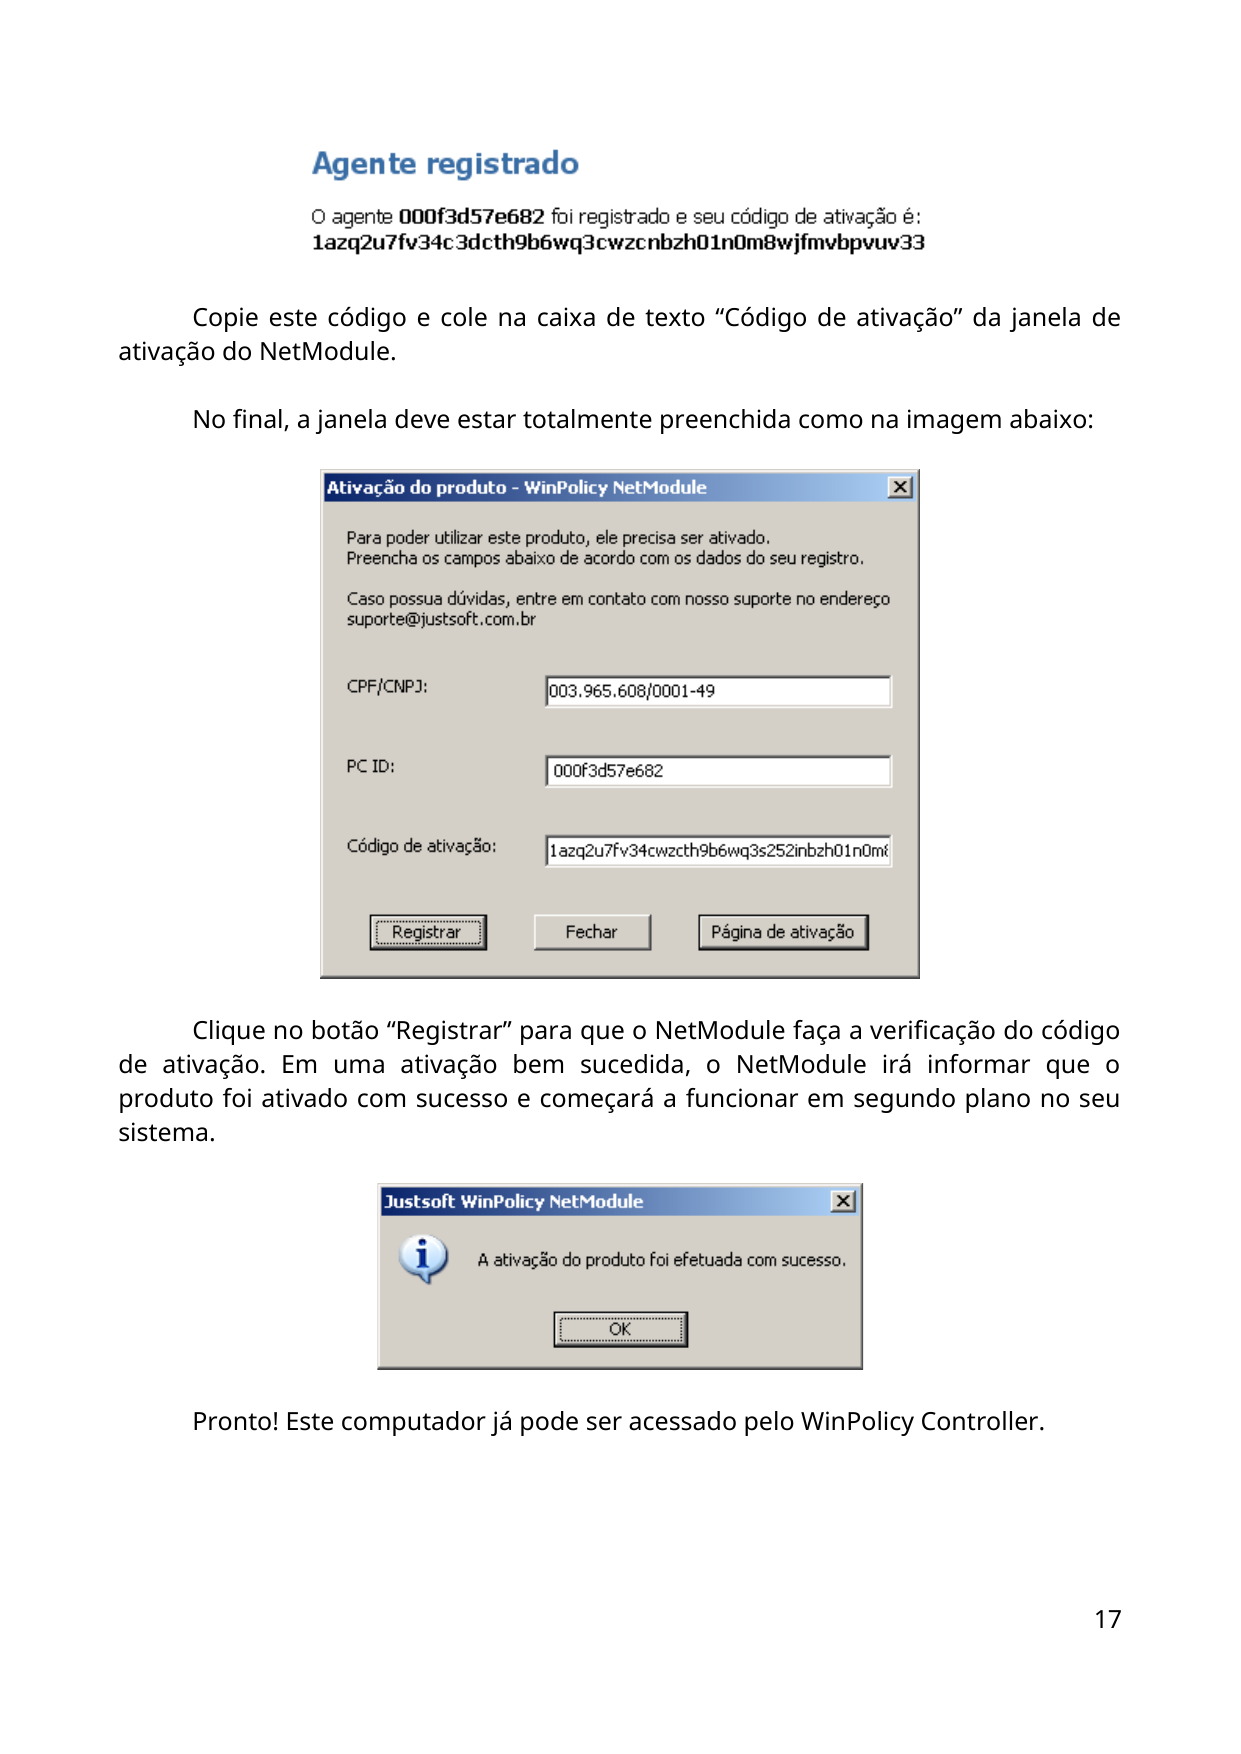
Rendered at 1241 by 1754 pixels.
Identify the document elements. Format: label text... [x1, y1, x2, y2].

picture [377, 1183, 864, 1370]
text Pronto! Este computador já pode ser acessado pelo WinPolicy Controller. [118, 1403, 1122, 1437]
text Copie este código e cole na caixa de texto “Código de ativação” da janela de ativação do NetModule. [118, 299, 1122, 367]
picture [320, 469, 920, 979]
text No final, a janela deve estar totalmente preenchida como na imagem abaixo: [118, 401, 1122, 435]
text Clique no botão “Registrar” para que o NetModule faça a verificação do código de ativação. Em uma ativação bem sucedida, o NetModule irá informar que o produto foi ativado com sucesso e começará a funcionar em segundo plano no seu sistema. [118, 1013, 1122, 1149]
